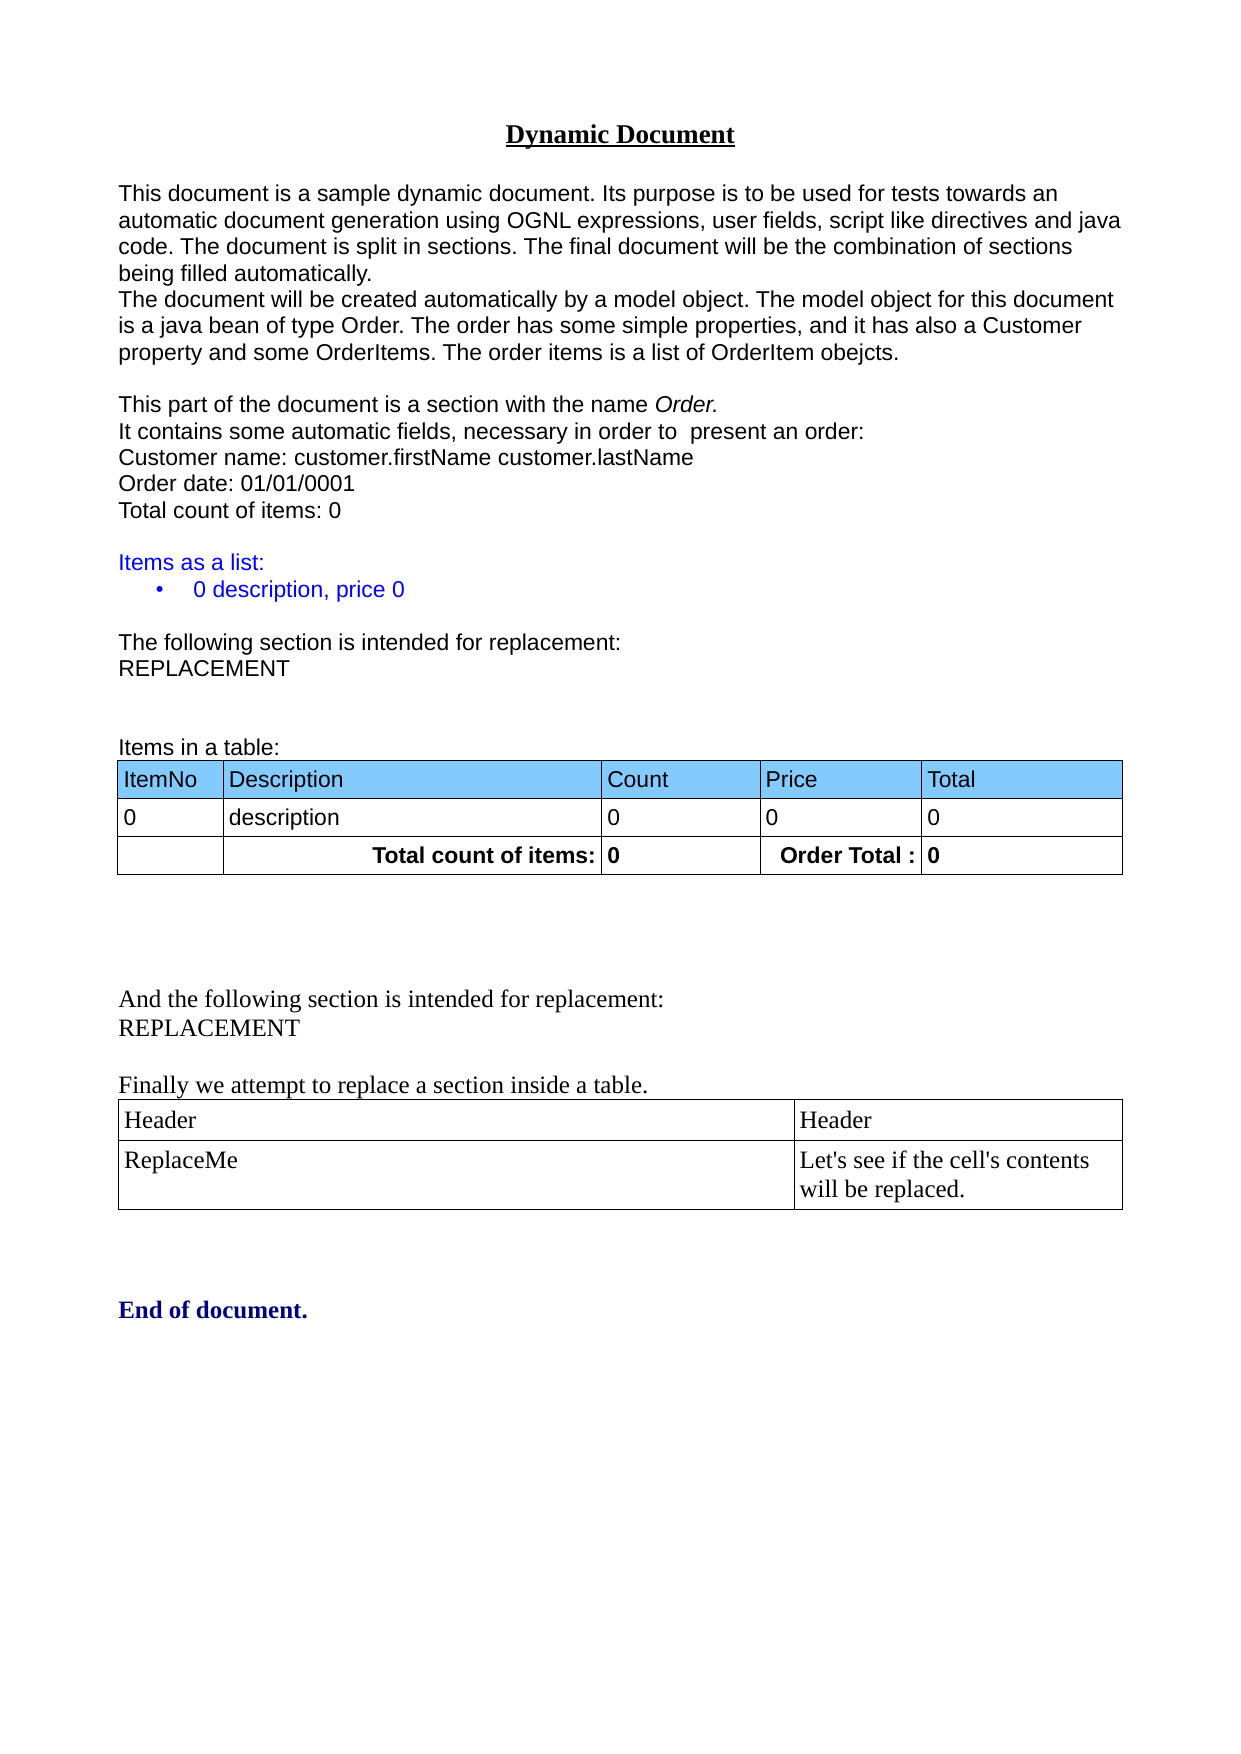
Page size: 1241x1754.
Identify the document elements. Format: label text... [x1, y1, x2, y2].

table_cell 0 [761, 799, 921, 836]
text Order date: 01/01/0001 [118, 470, 1122, 497]
table_header Count [602, 761, 760, 798]
text It contains some automatic fields, necessary in order to present an order: [118, 418, 1122, 444]
table_header Total [922, 761, 1122, 798]
table_header Price [761, 761, 921, 798]
table_cell ReplaceMe [119, 1141, 794, 1209]
text Customer name: customer.firstName customer.lastName [118, 444, 1122, 470]
text The document will be created automatically by a model object. The model object for this document is a java bean of type Order. The order has some simple properties, and it has also a Customer property and some OrderItems. The order items is a list of OrderItem obejcts. [118, 286, 1122, 365]
text Finally we attempt to replace a section inside a table. [118, 1071, 1122, 1099]
list 0 description, price 0 [156, 576, 1122, 602]
table_cell 0 [602, 799, 760, 836]
text End of document. [118, 1295, 1122, 1324]
text The following section is intended for replacement: [118, 628, 1122, 655]
table_cell description [224, 799, 601, 836]
table_header Header [119, 1100, 794, 1139]
text Dynamic Document [118, 118, 1122, 149]
table_cell Let's see if the cell's contents will be replaced. [795, 1141, 1122, 1209]
table_cell Total count of items: [224, 837, 601, 874]
text Total count of items: 0 [118, 497, 1122, 523]
table_cell Order Total : [761, 837, 921, 874]
table_cell 0 [602, 837, 760, 874]
table_cell 0 [118, 799, 223, 836]
table_header Header [795, 1100, 1122, 1139]
text REPLACEMENT [118, 1013, 1122, 1042]
text REPLACEMENT [118, 655, 1122, 681]
text This document is a sample dynamic document. Its purpose is to be used for tests towards an automatic document generation using OGNL expressions, user fields, script like directives and java code. The document is split in sections. The final document will be the combination of sections being filled automatically. [118, 180, 1122, 286]
table_header Description [224, 761, 601, 798]
text This part of the document is a section with the name Order. [118, 391, 1122, 418]
text Items in a table: [118, 734, 1122, 760]
table_cell 0 [922, 837, 1122, 874]
text And the following section is intended for replacement: [118, 984, 1122, 1013]
text Items as a list: [118, 549, 1122, 576]
table_header ItemNo [118, 761, 223, 798]
table_cell 0 [922, 799, 1122, 836]
table_cell [118, 837, 223, 874]
